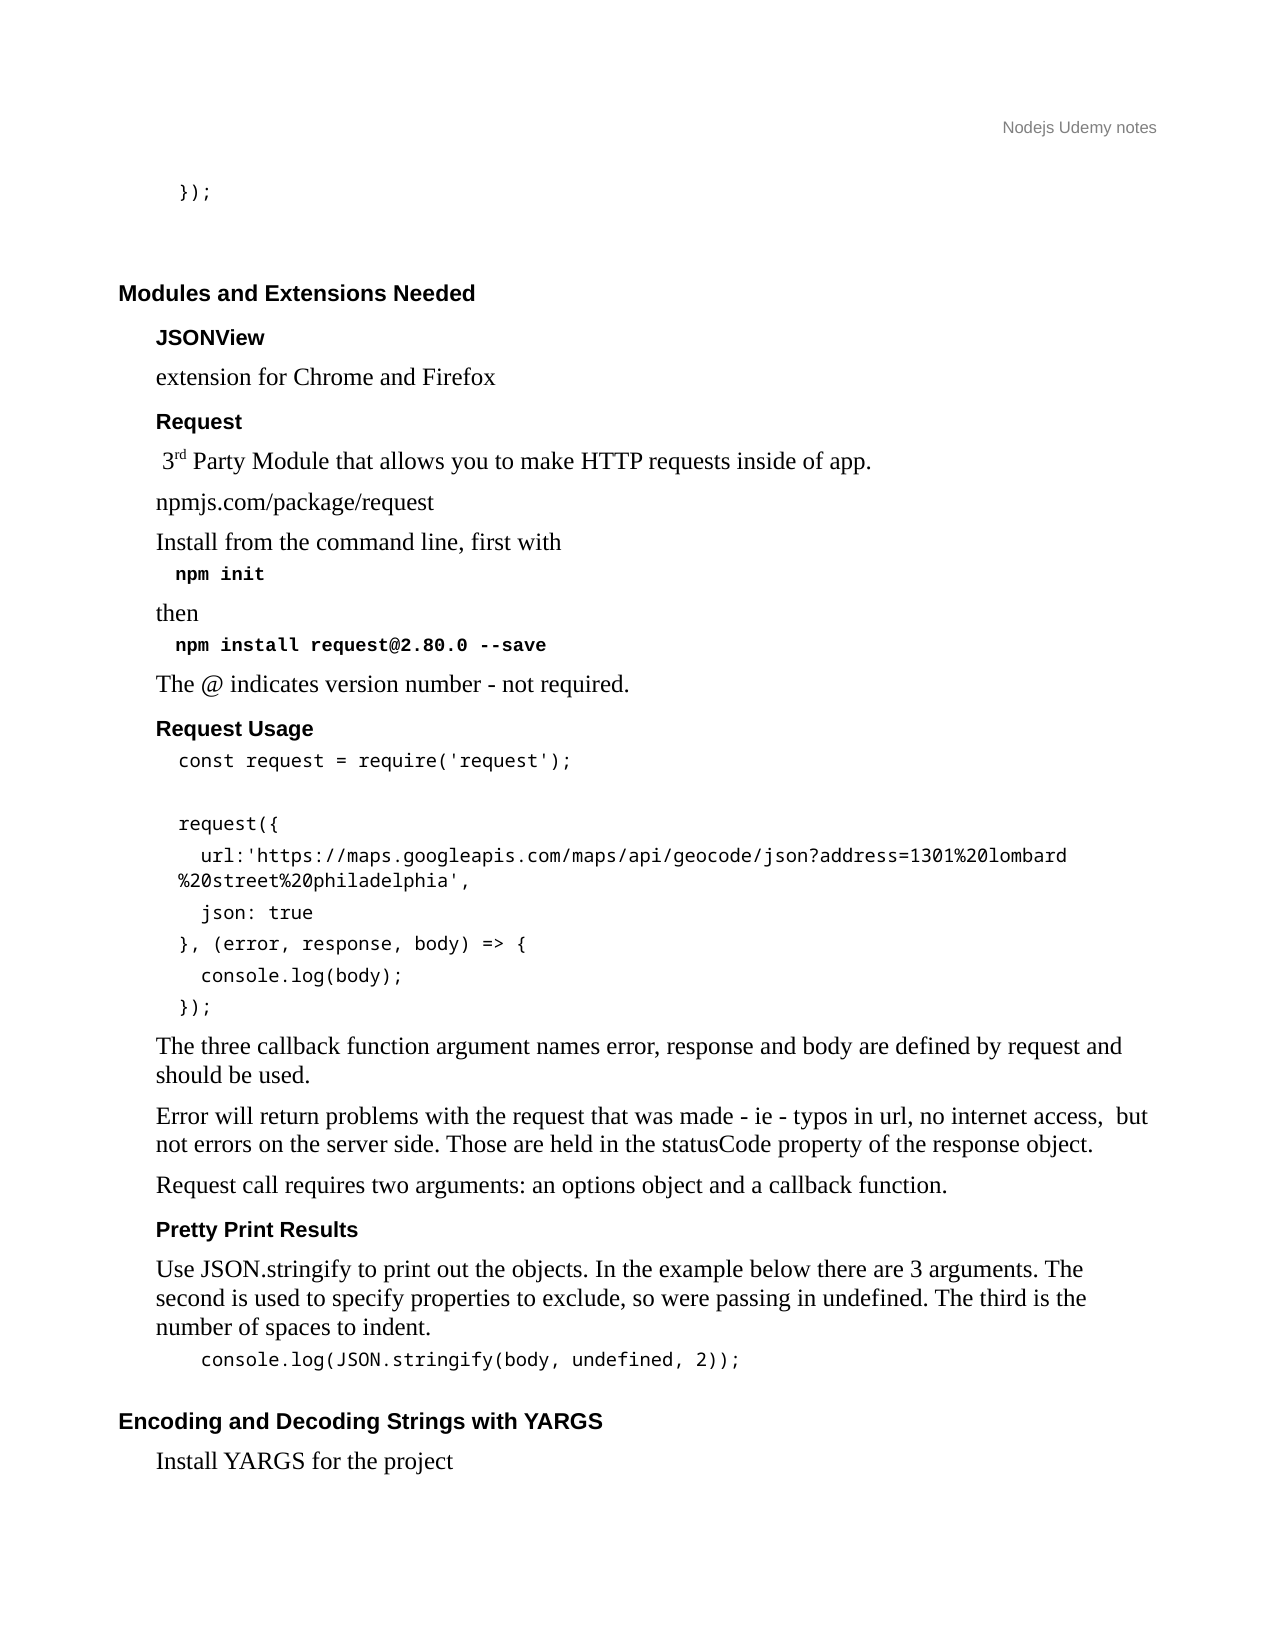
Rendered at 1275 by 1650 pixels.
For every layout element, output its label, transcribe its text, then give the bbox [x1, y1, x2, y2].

text The @ indicates version number - not required. [156, 669, 1157, 698]
text json: true [178, 899, 1157, 924]
text npmjs.com/package/request [156, 487, 1157, 515]
text }); [178, 178, 1157, 204]
text 3rd Party Module that allows you to make HTTP requests inside of app. [156, 446, 1157, 475]
text Request Usage [156, 716, 1157, 741]
text console.log(body); [178, 962, 1157, 988]
text JSONView [156, 325, 1157, 350]
text npm install request@2.80.0 --save [175, 636, 1157, 657]
text const request = require('request'); [178, 747, 1157, 773]
text }); [178, 994, 1157, 1019]
text then [156, 598, 1157, 627]
text Request call requires two arguments: an options object and a callback function. [156, 1170, 1157, 1199]
text Error will return problems with the request that was made - ie - typos in url, no internet access, but not errors on the server side. Those are held in the statusCode property of the response object. [156, 1101, 1157, 1158]
subtitle Modules and Extensions Needed [118, 280, 1157, 307]
text extension for Chrome and Firefox [156, 362, 1157, 391]
text npm init [175, 565, 1157, 586]
text Request [156, 409, 1157, 434]
subtitle Encoding and Decoding Strings with YARGS [118, 1408, 1157, 1434]
text Install from the command line, first with [156, 527, 1157, 556]
text console.log(JSON.stringify(body, undefined, 2)); [178, 1346, 1157, 1372]
text Use JSON.stringify to print out the objects. In the example below there are 3 arguments. The second is used to specify properties to exclude, so were passing in undefined. The third is the number of spaces to indent. [156, 1254, 1157, 1340]
text Install YARGS for the project [156, 1446, 1157, 1475]
text url:'https://maps.googleapis.com/maps/api/geocode/json?address=1301%20lombard%20street%20philadelphia', [178, 842, 1157, 893]
text Pretty Print Results [156, 1217, 1157, 1242]
text request({ [178, 810, 1157, 836]
text }, (error, response, body) => { [178, 931, 1157, 956]
text The three callback function argument names error, response and body are defined by request and should be used. [156, 1031, 1157, 1089]
